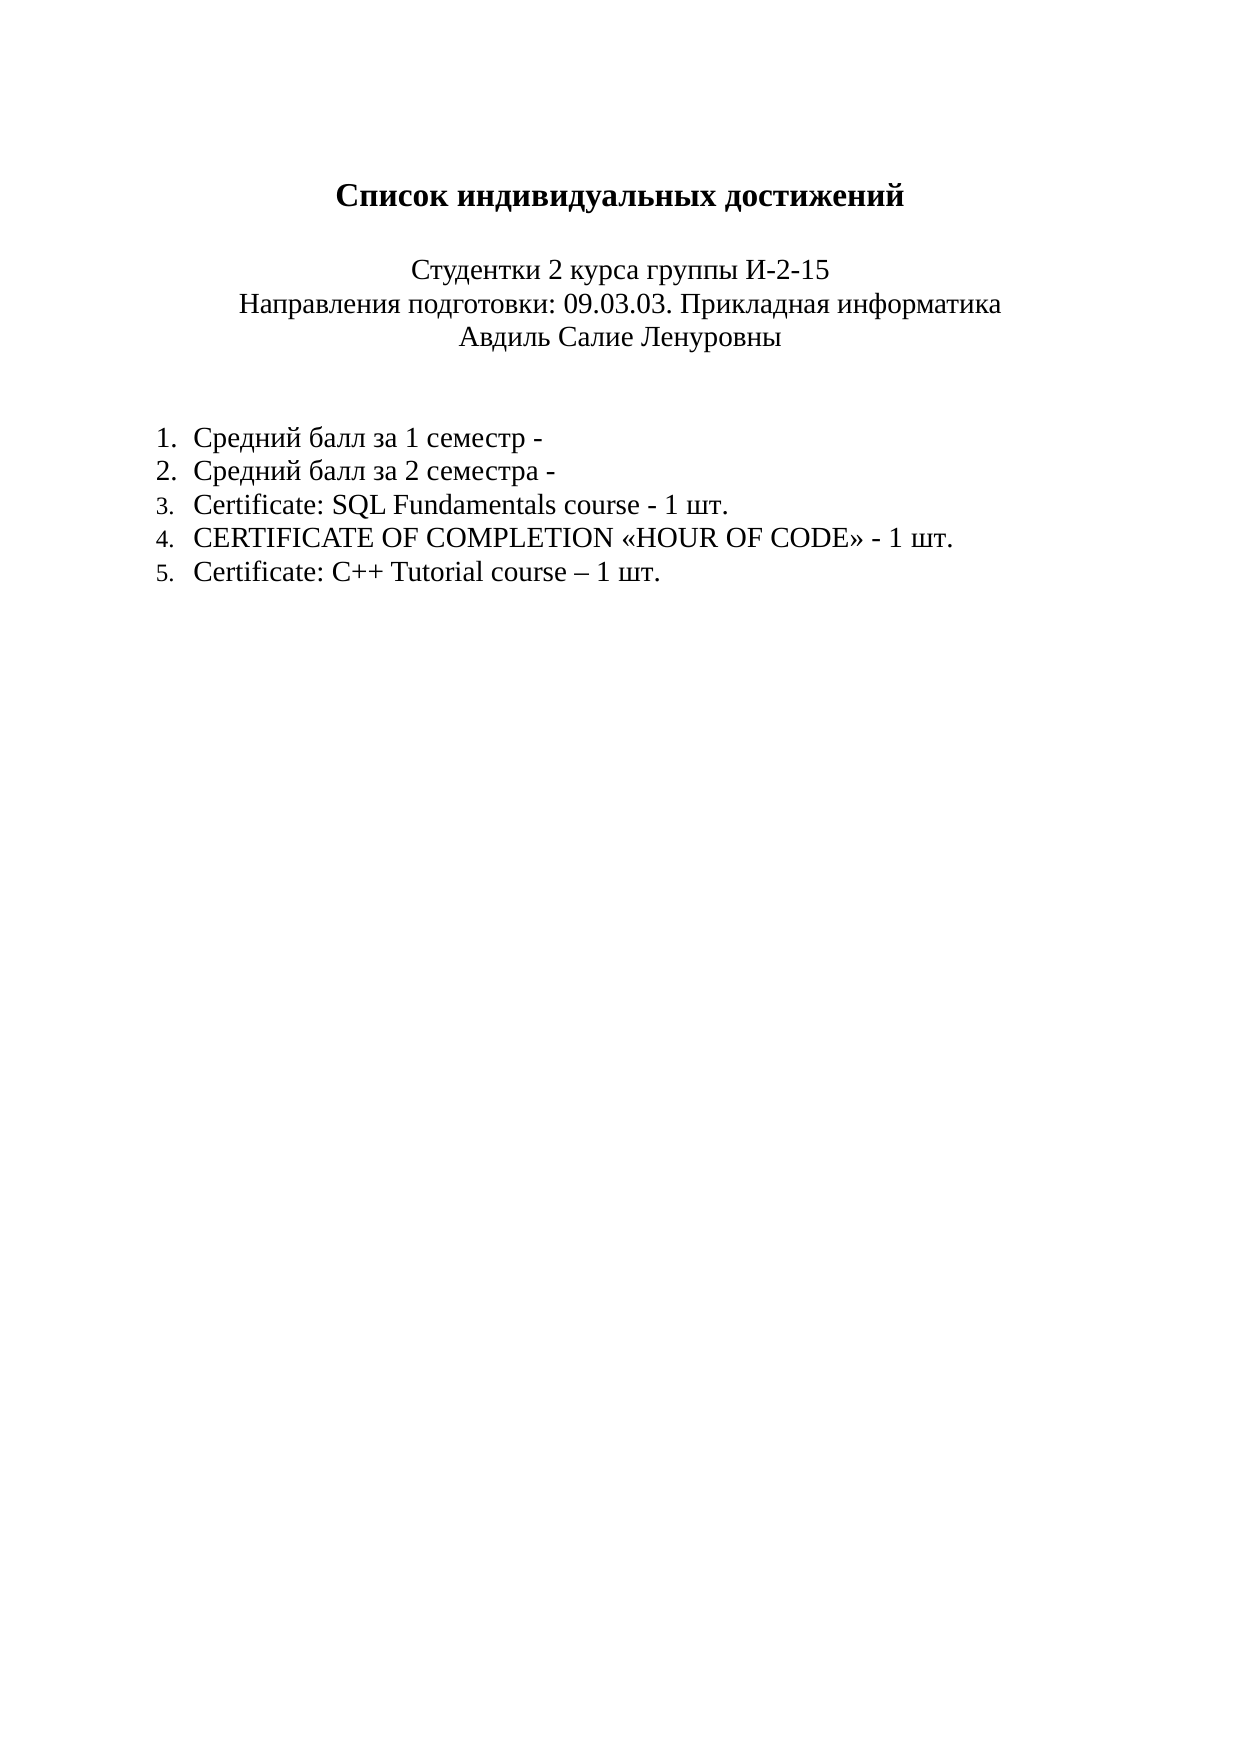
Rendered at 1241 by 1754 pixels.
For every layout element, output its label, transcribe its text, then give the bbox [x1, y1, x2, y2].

list Certificate: C++ Tutorial course – 1 шт. [156, 554, 1122, 588]
list CERTIFICATE OF COMPLETION «HOUR OF CODE» - 1 шт. [156, 521, 1122, 554]
list Certificate: SQL Fundamentals course - 1 шт. [156, 487, 1122, 521]
list Средний балл за 2 семестра - [156, 453, 1122, 487]
text Студентки 2 курса группы И-2-15 [118, 252, 1122, 286]
text Список индивидуальных достижений [118, 176, 1122, 214]
text Авдиль Салие Ленуровны [118, 319, 1122, 353]
list Средний балл за 1 семестр - [156, 420, 1122, 453]
text Направления подготовки: 09.03.03. Прикладная информатика [118, 286, 1122, 319]
